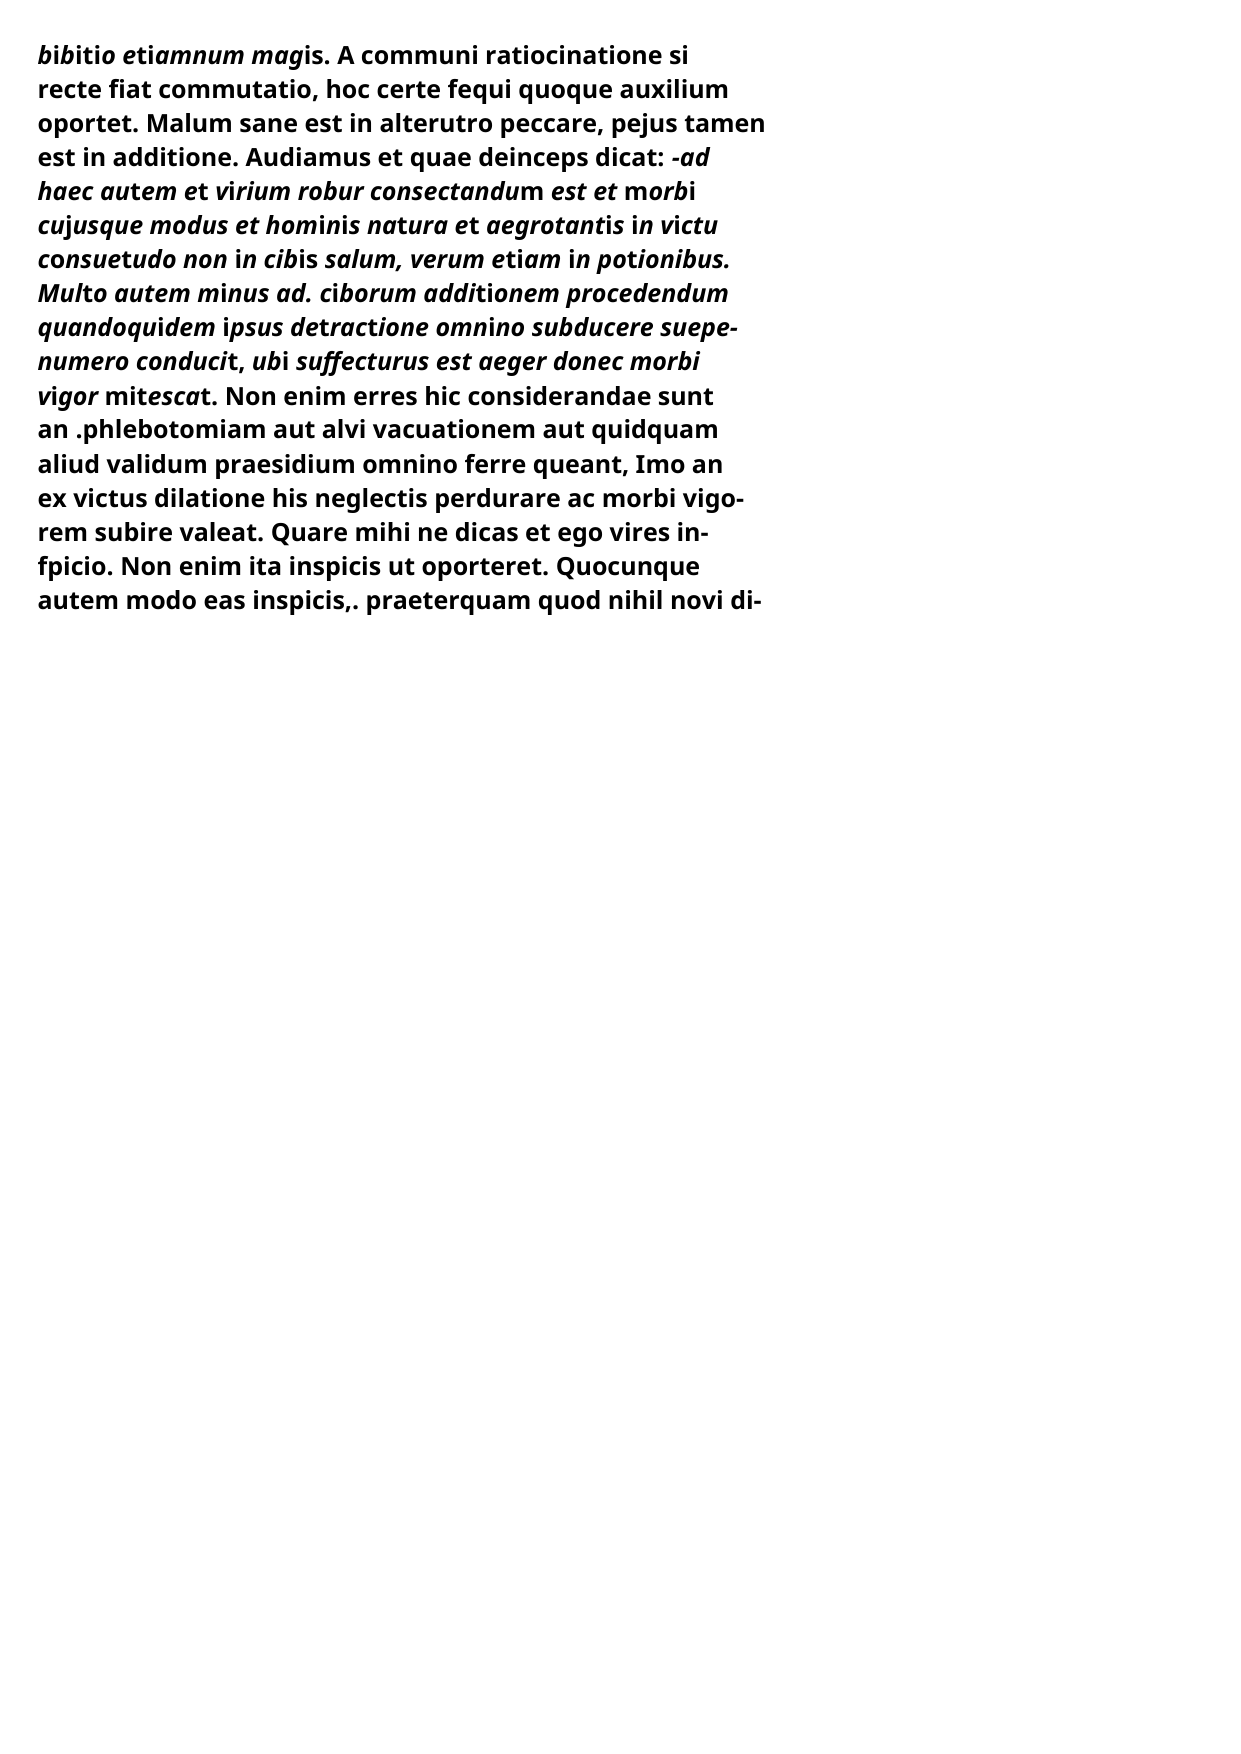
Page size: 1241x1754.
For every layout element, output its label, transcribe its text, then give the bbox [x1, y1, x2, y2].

text bibitio etiamnum magis. A communi ratiocinatione si recte fiat commutatio, hoc certe fequi quoque auxilium oportet. Malum sane est in alterutro peccare, pejus tamen est in additione. Audiamus et quae deinceps dicat: -ad haec autem et virium robur consectandum est et morbi cujusque modus et hominis natura et aegrotantis in victu consuetudo non in cibis salum, verum etiam in potionibus. Multo autem minus ad. ciborum additionem procedendum quandoquidem ipsus detractione omnino subducere suepe- numero conducit, ubi suffecturus est aeger donec morbi vigor mitescat. Non enim erres hic considerandae sunt an .phlebotomiam aut alvi vacuationem aut quidquam aliud validum praesidium omnino ferre queant, Imo an ex victus dilatione his neglectis perdurare ac morbi vigo- rem subire valeat. Quare mihi ne dicas et ego vires in- fpicio. Non enim ita inspicis ut oporteret. Quocunque autem modo eas inspicis,. praeterquam quod nihil novi di- [37, 37, 1203, 617]
